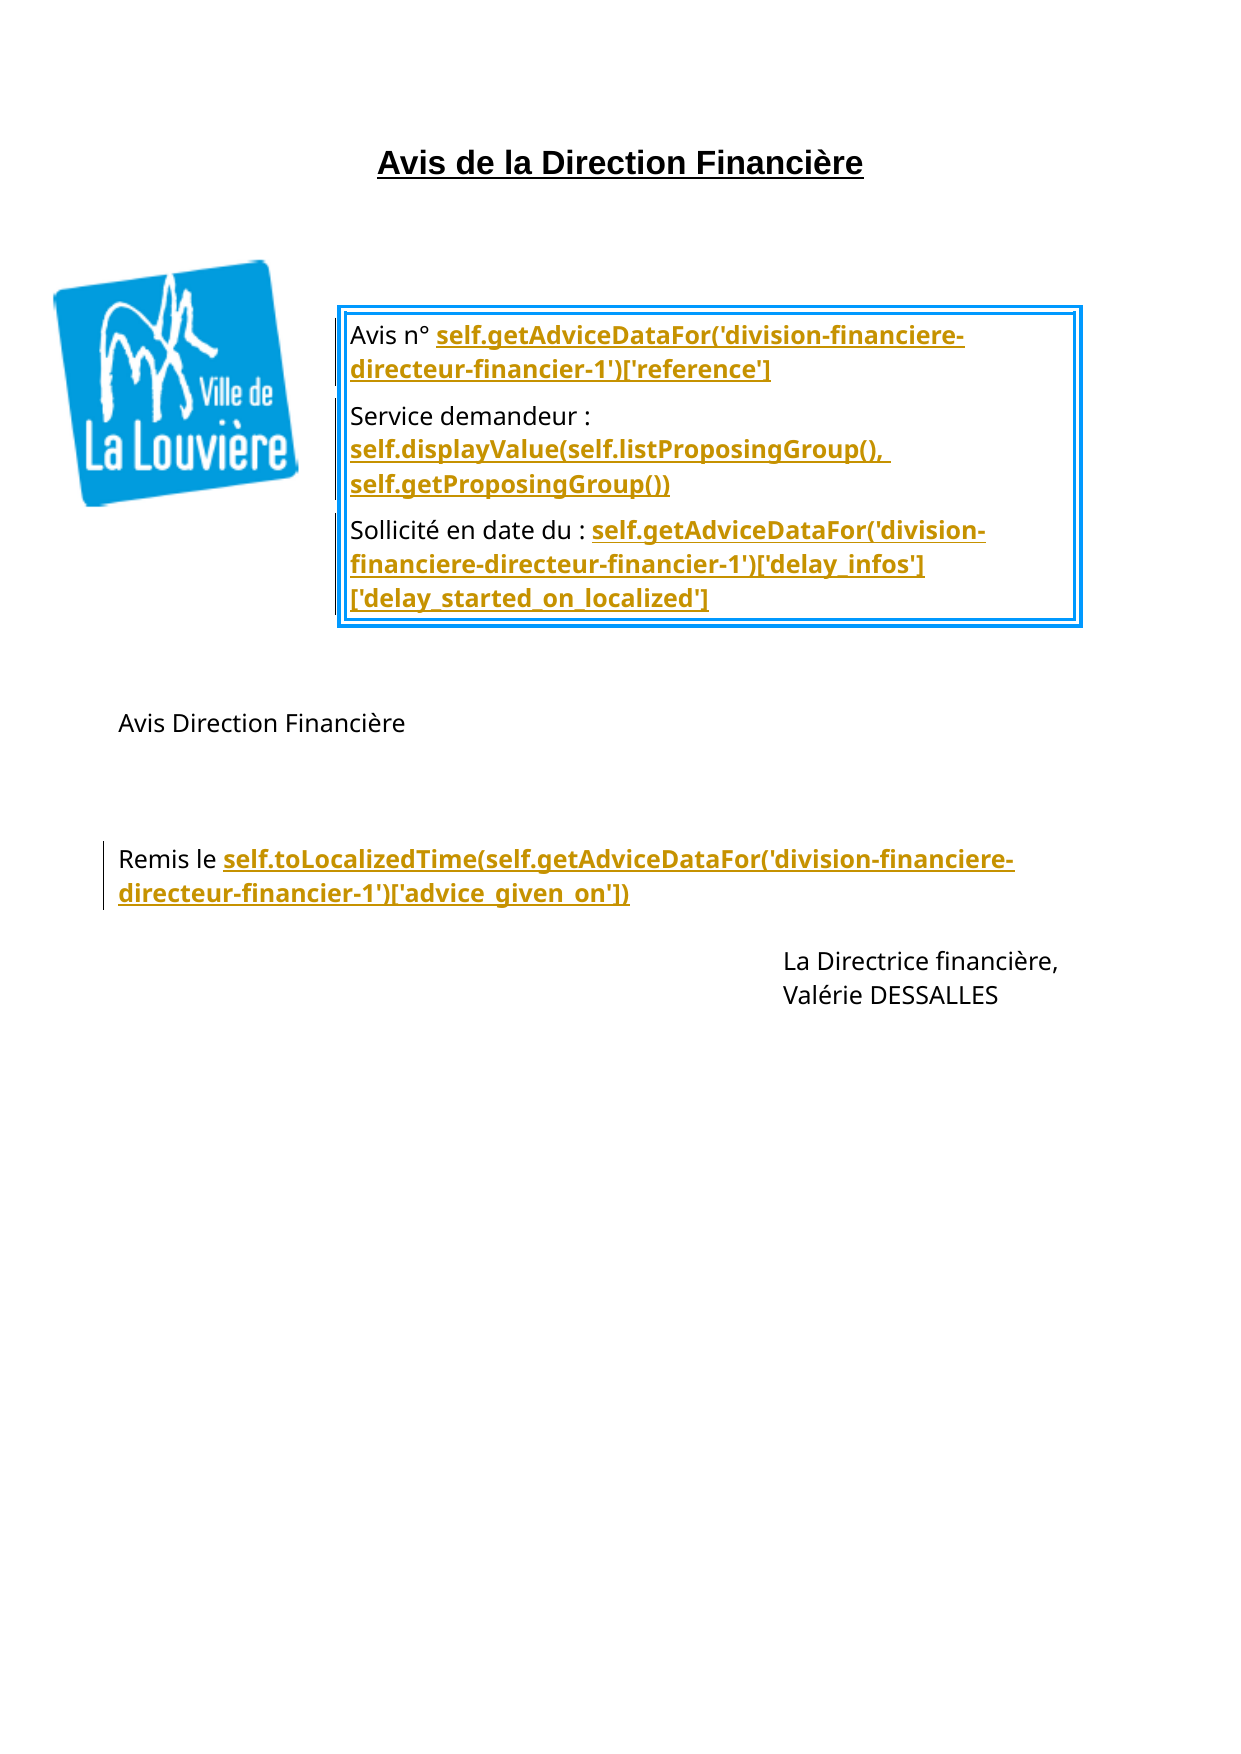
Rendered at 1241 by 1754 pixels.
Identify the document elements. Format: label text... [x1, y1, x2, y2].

subtitle Avis de la Direction Financière [118, 143, 1122, 182]
text Avis n° self.getAdviceDataFor('division-financiere-directeur-financier-1')['reference'] [350, 317, 1070, 386]
text Avis Direction Financière [118, 705, 1122, 739]
text La Directrice financière, [118, 944, 1122, 978]
text Remis le self.toLocalizedTime(self.getAdviceDataFor('division-financiere-directeur-financier-1')['advice_given_on']) [118, 841, 1122, 909]
picture [47, 252, 307, 517]
text Service demandeur : self.displayValue(self.listProposingGroup(), self.getProposingGroup()) [350, 398, 1070, 500]
text Valérie DESSALLES [118, 978, 1122, 1012]
text Sollicité en date du : self.getAdviceDataFor('division-financiere-directeur-financier-1')['delay_infos']['delay_started_on_localized'] [350, 513, 1070, 615]
